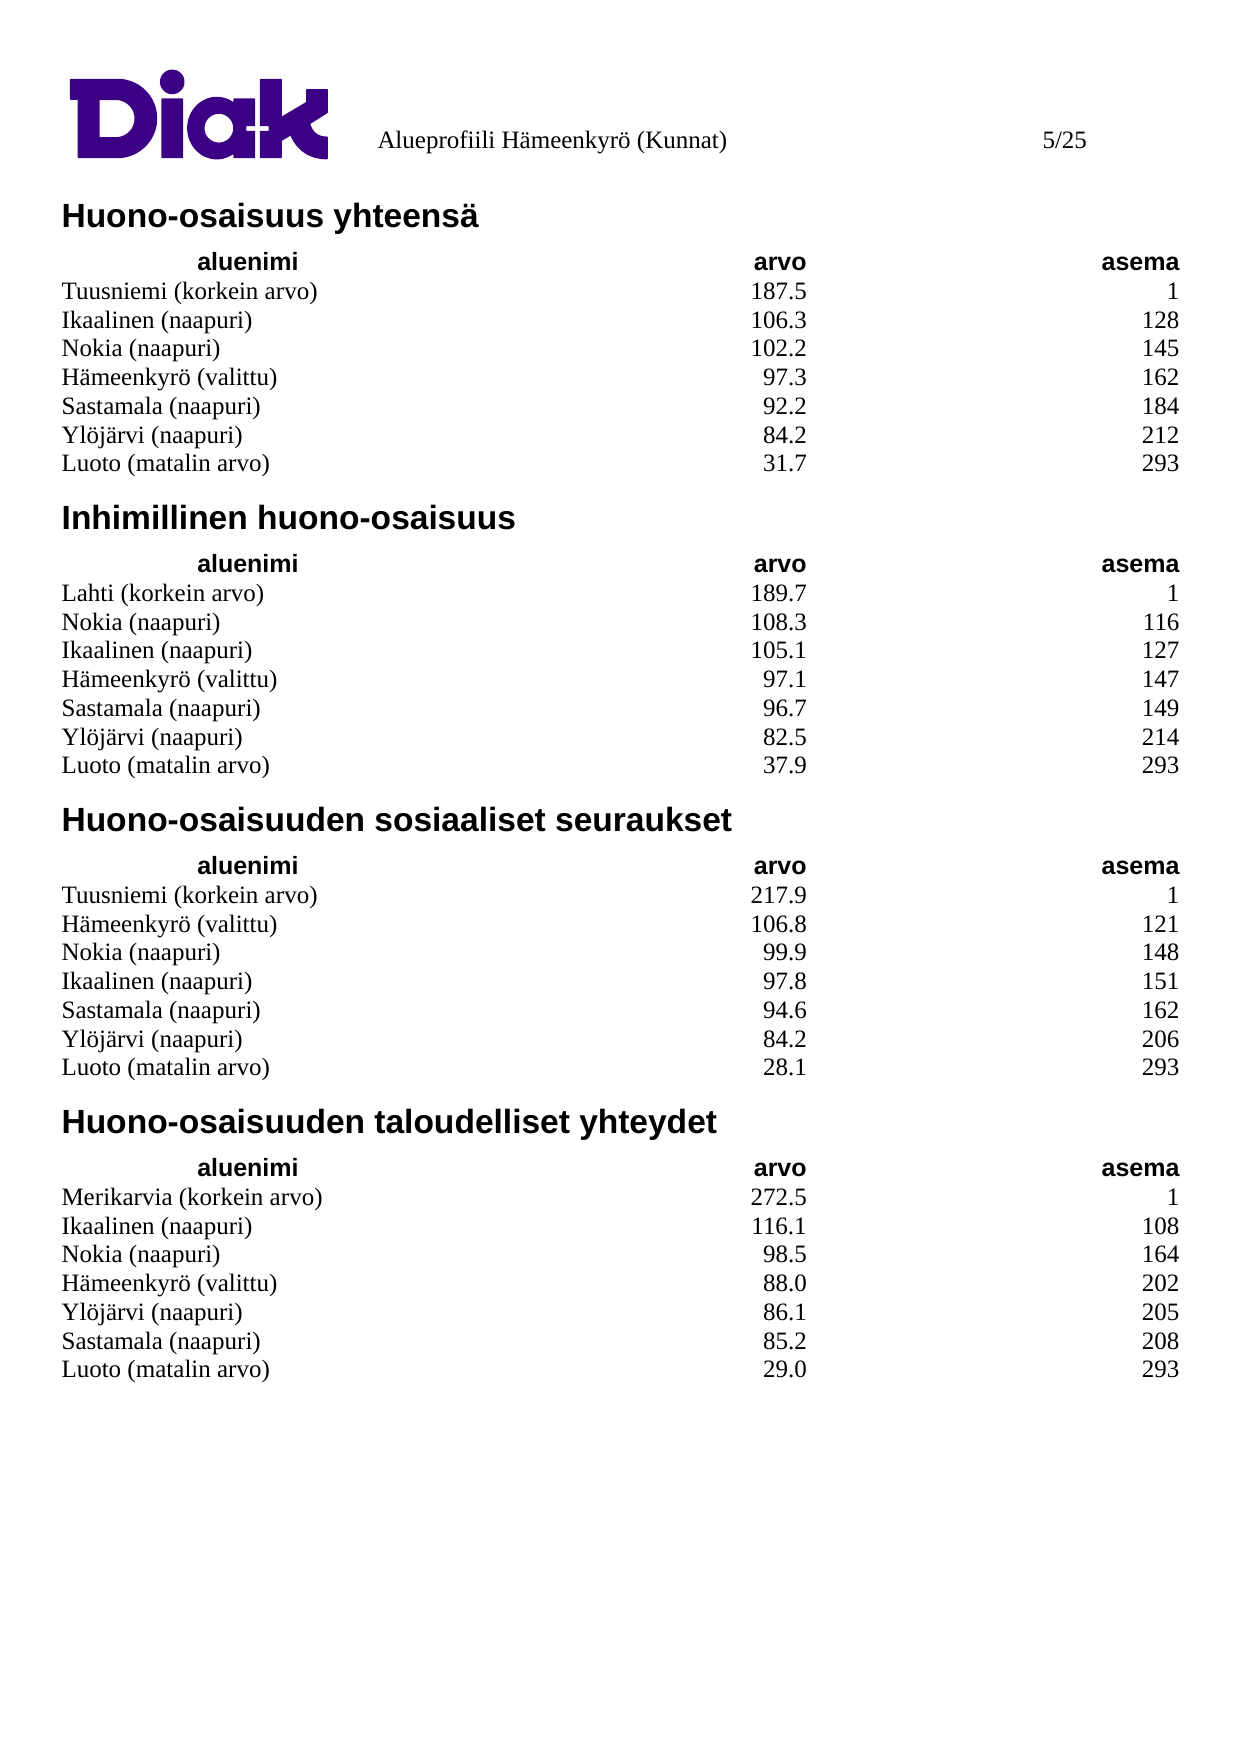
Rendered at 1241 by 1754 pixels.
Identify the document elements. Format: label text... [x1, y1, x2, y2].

table_cell Sastamala (naapuri) [61, 1326, 434, 1354]
table_cell 82.5 [434, 722, 806, 751]
table_cell 92.2 [434, 391, 806, 420]
table_header aluenimi [61, 549, 434, 578]
table_cell 116.1 [434, 1211, 806, 1239]
table_cell Tuusniemi (korkein arvo) [61, 276, 434, 305]
table_cell Ylöjärvi (naapuri) [61, 1024, 434, 1052]
subtitle Huono-osaisuuden sosiaaliset seuraukset [61, 800, 1179, 839]
table_cell 108.3 [434, 607, 806, 636]
table_header asema [806, 851, 1179, 880]
table_cell 84.2 [434, 1024, 806, 1052]
table_cell Sastamala (naapuri) [61, 391, 434, 420]
table_cell 116 [806, 607, 1179, 636]
table_cell Hämeenkyrö (valittu) [61, 362, 434, 391]
table_header asema [806, 247, 1179, 276]
table_cell 99.9 [434, 938, 806, 966]
table_cell 293 [806, 751, 1179, 779]
table_cell Hämeenkyrö (valittu) [61, 664, 434, 693]
table_cell Ikaalinen (naapuri) [61, 966, 434, 995]
table_cell 86.1 [434, 1297, 806, 1326]
table_cell 151 [806, 966, 1179, 995]
table_cell 94.6 [434, 995, 806, 1024]
table_cell Ikaalinen (naapuri) [61, 1211, 434, 1239]
table_cell 84.2 [434, 420, 806, 448]
table_cell 37.9 [434, 751, 806, 779]
table_cell 28.1 [434, 1053, 806, 1081]
table_cell Lahti (korkein arvo) [61, 578, 434, 607]
table_header asema [806, 1153, 1179, 1182]
table_cell 97.1 [434, 664, 806, 693]
table_cell 96.7 [434, 693, 806, 722]
table_cell 1 [806, 880, 1179, 909]
table_cell Luoto (matalin arvo) [61, 751, 434, 779]
table_cell Sastamala (naapuri) [61, 995, 434, 1024]
table_cell 217.9 [434, 880, 806, 909]
table_cell 106.3 [434, 305, 806, 333]
table_cell 205 [806, 1297, 1179, 1326]
table_cell Nokia (naapuri) [61, 607, 434, 636]
table_cell 202 [806, 1268, 1179, 1297]
table_cell Nokia (naapuri) [61, 334, 434, 362]
table_cell 31.7 [434, 449, 806, 477]
table_cell 97.8 [434, 966, 806, 995]
table_cell 164 [806, 1240, 1179, 1268]
table_cell 148 [806, 938, 1179, 966]
subtitle Huono-osaisuus yhteensä [61, 196, 1179, 235]
table_header aluenimi [61, 247, 434, 276]
table_cell 293 [806, 449, 1179, 477]
table_cell Ylöjärvi (naapuri) [61, 420, 434, 448]
table_cell 29.0 [434, 1355, 806, 1383]
table_cell 206 [806, 1024, 1179, 1052]
table_cell Ikaalinen (naapuri) [61, 636, 434, 664]
table_cell 97.3 [434, 362, 806, 391]
table_cell Luoto (matalin arvo) [61, 1355, 434, 1383]
table_cell 127 [806, 636, 1179, 664]
table_header asema [806, 549, 1179, 578]
table_cell 293 [806, 1053, 1179, 1081]
table_cell Luoto (matalin arvo) [61, 1053, 434, 1081]
table_cell Nokia (naapuri) [61, 938, 434, 966]
table_cell Tuusniemi (korkein arvo) [61, 880, 434, 909]
table_cell 162 [806, 362, 1179, 391]
table_header aluenimi [61, 1153, 434, 1182]
table_cell 147 [806, 664, 1179, 693]
table_header aluenimi [61, 851, 434, 880]
table_cell 98.5 [434, 1240, 806, 1268]
table_cell 85.2 [434, 1326, 806, 1354]
table_cell 1 [806, 276, 1179, 305]
table_cell Nokia (naapuri) [61, 1240, 434, 1268]
table_cell 212 [806, 420, 1179, 448]
subtitle Inhimillinen huono-osaisuus [61, 498, 1179, 537]
table_cell Ylöjärvi (naapuri) [61, 1297, 434, 1326]
table_cell 187.5 [434, 276, 806, 305]
table_header arvo [434, 1153, 806, 1182]
table_cell 149 [806, 693, 1179, 722]
table_cell 162 [806, 995, 1179, 1024]
table_cell Ylöjärvi (naapuri) [61, 722, 434, 751]
table_cell 121 [806, 909, 1179, 937]
table_cell 208 [806, 1326, 1179, 1354]
table_cell 145 [806, 334, 1179, 362]
table_cell 108 [806, 1211, 1179, 1239]
table_cell 189.7 [434, 578, 806, 607]
table_header arvo [434, 247, 806, 276]
table_cell 184 [806, 391, 1179, 420]
table_cell Hämeenkyrö (valittu) [61, 1268, 434, 1297]
table_cell 1 [806, 1182, 1179, 1211]
table_header arvo [434, 549, 806, 578]
table_cell Luoto (matalin arvo) [61, 449, 434, 477]
table_cell 102.2 [434, 334, 806, 362]
table_cell 88.0 [434, 1268, 806, 1297]
table_cell 1 [806, 578, 1179, 607]
table_cell 272.5 [434, 1182, 806, 1211]
table_cell Merikarvia (korkein arvo) [61, 1182, 434, 1211]
table_cell 214 [806, 722, 1179, 751]
table_cell 106.8 [434, 909, 806, 937]
table_cell 128 [806, 305, 1179, 333]
table_cell 105.1 [434, 636, 806, 664]
table_cell Ikaalinen (naapuri) [61, 305, 434, 333]
subtitle Huono-osaisuuden taloudelliset yhteydet [61, 1102, 1179, 1141]
table_cell Sastamala (naapuri) [61, 693, 434, 722]
table_cell Hämeenkyrö (valittu) [61, 909, 434, 937]
table_header arvo [434, 851, 806, 880]
table_cell 293 [806, 1355, 1179, 1383]
